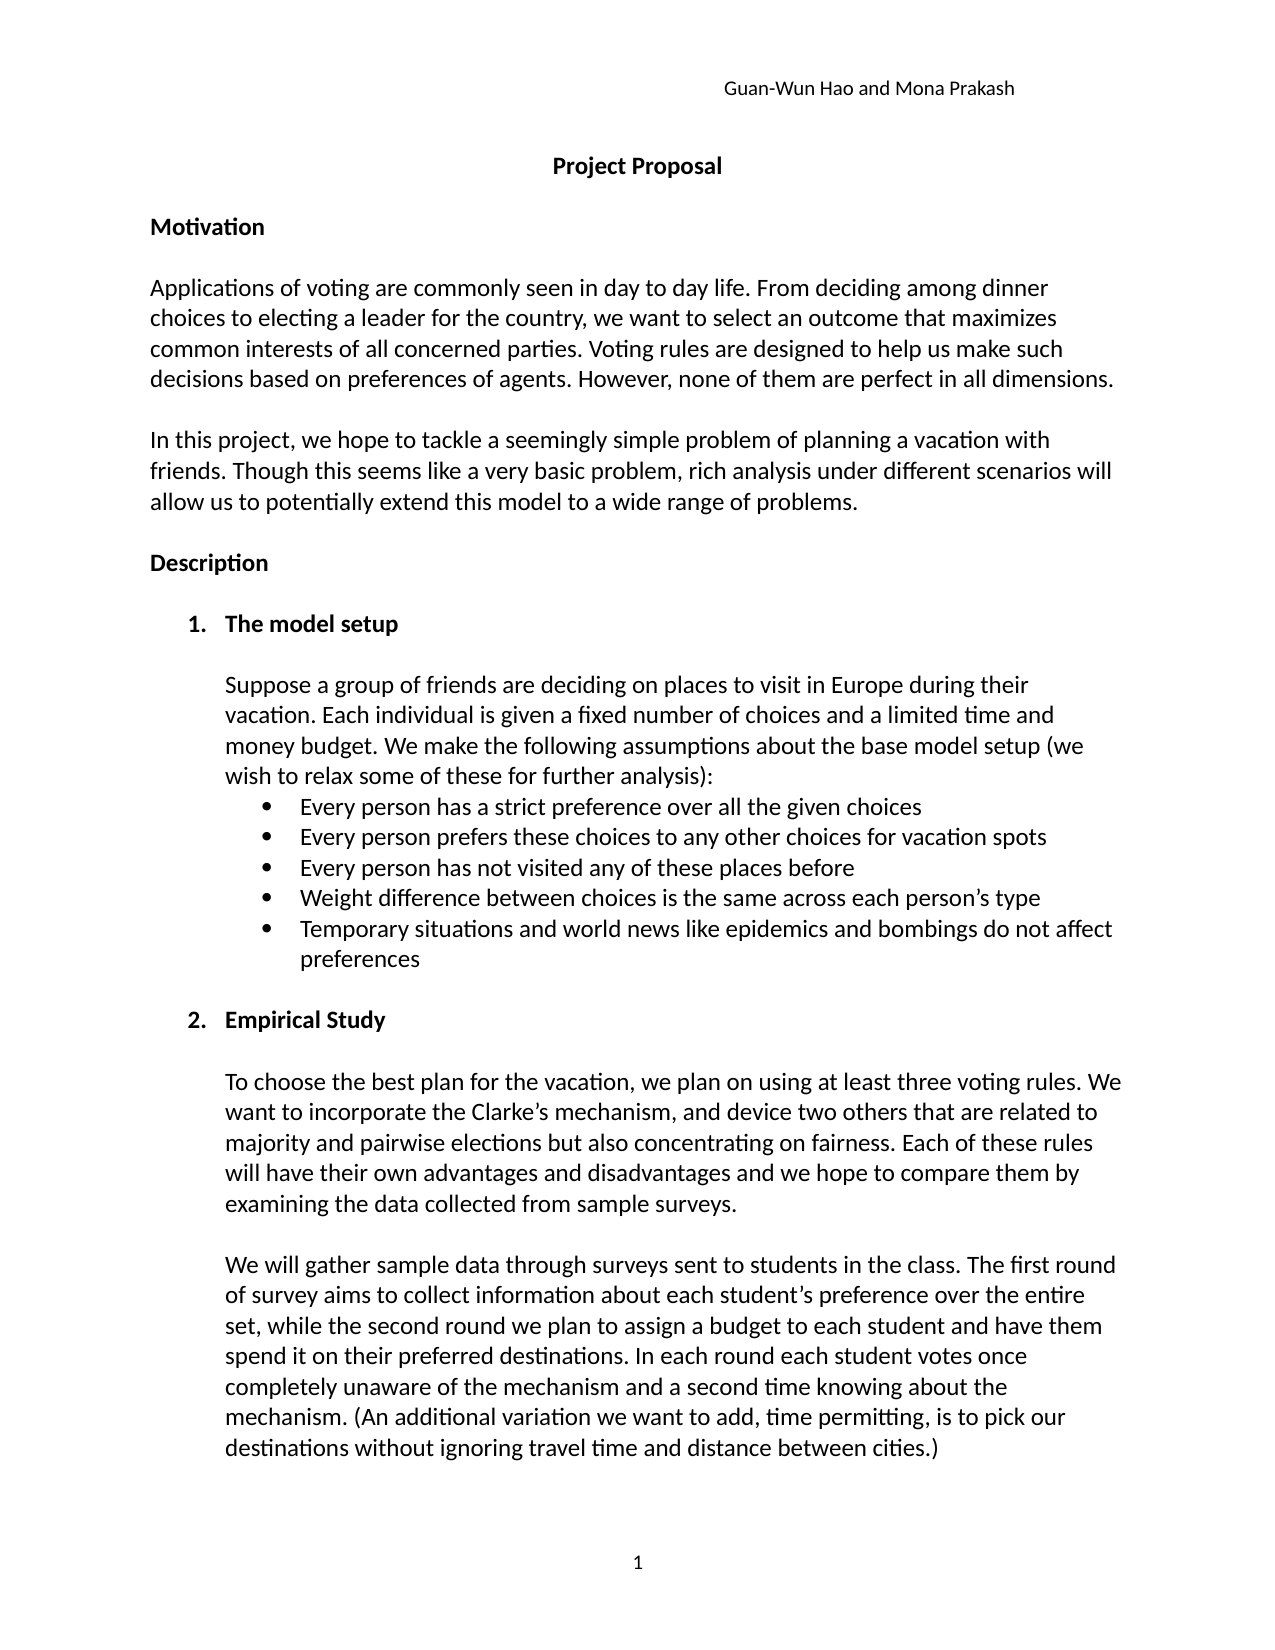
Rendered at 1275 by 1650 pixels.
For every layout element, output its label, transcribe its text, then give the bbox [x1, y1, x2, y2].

list Every person prefers these choices to any other choices for vacation spots [262, 821, 1125, 852]
list Weight difference between choices is the same across each person’s type [262, 882, 1125, 913]
text In this project, we hope to tackle a seemingly simple problem of planning a vacation with friends. Though this seems like a very basic problem, rich analysis under different scenarios will allow us to potentially extend this model to a wide range of problems. [150, 425, 1125, 516]
list Temporary situations and world news like epidemics and bombings do not affect preferences [262, 913, 1125, 974]
list We will gather sample data through surveys sent to students in the class. The first round of survey aims to collect information about each student’s preference over the entire set, while the second round we plan to assign a budget to each student and have them spend it on their preferred destinations. In each round each student votes once completely unaware of the mechanism and a second time knowing about the mechanism. (An additional variation we want to add, time permitting, is to pick our destinations without ignoring travel time and distance between cities.) [225, 1249, 1125, 1462]
text Project Proposal [150, 150, 1125, 181]
list Every person has a strict preference over all the given choices [262, 791, 1125, 821]
list Suppose a group of friends are deciding on places to visit in Europe during their vacation. Each individual is given a fixed number of choices and a limited time and money budget. We make the following assumptions about the base model setup (we wish to relax some of these for further analysis): [225, 669, 1125, 791]
text Applications of voting are commonly seen in day to day life. From deciding among dinner choices to electing a leader for the country, we want to select an outcome that maximizes common interests of all concerned parties. Voting rules are designed to help us make such decisions based on preferences of agents. However, none of them are perfect in all dimensions. [150, 272, 1125, 394]
list Every person has not visited any of these places before [262, 852, 1125, 882]
list To choose the best plan for the vacation, we plan on using at least three voting rules. We want to incorporate the Clarke’s mechanism, and device two others that are related to majority and pairwise elections but also concentrating on fairness. Each of these rules will have their own advantages and disadvantages and we hope to compare them by examining the data collected from sample surveys. [225, 1066, 1125, 1218]
text Description [150, 547, 1125, 577]
list The model setup [187, 608, 1125, 638]
list Empirical Study [187, 1004, 1125, 1035]
text Motivation [150, 211, 1125, 242]
